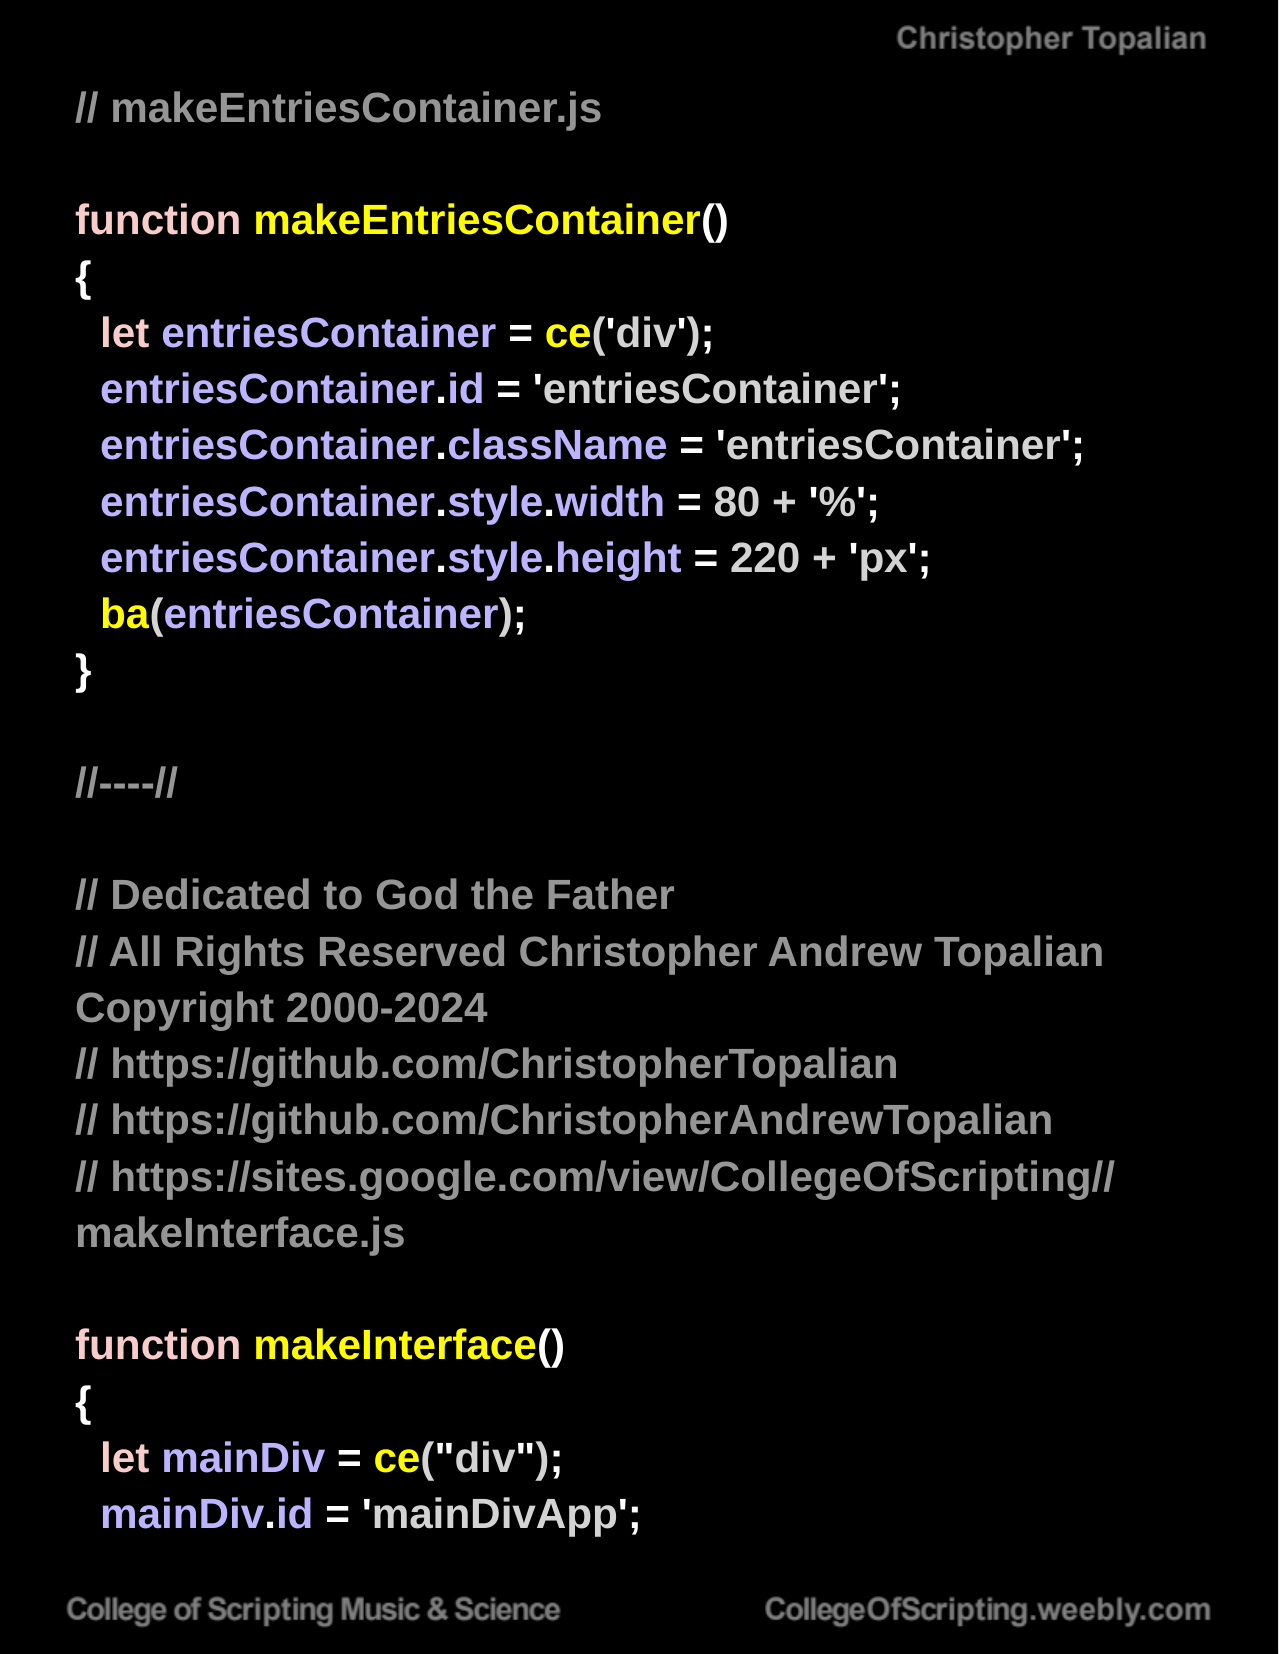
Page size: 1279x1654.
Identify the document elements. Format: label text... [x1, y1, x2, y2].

text { [75, 244, 1203, 300]
text entriesContainer.id = 'entriesContainer'; [75, 356, 1203, 412]
text function makeEntriesContainer() [75, 187, 1203, 244]
text entriesContainer.style.width = 80 + '%'; [75, 469, 1203, 525]
text // makeEntriesContainer.js [75, 75, 1203, 131]
text let mainDiv = ce("div"); [75, 1425, 1203, 1481]
text let entriesContainer = ce('div'); [75, 300, 1203, 356]
text //----// [75, 750, 1203, 806]
text ba(entriesContainer); [75, 581, 1203, 637]
text { [75, 1369, 1203, 1425]
text entriesContainer.className = 'entriesContainer'; [75, 412, 1203, 469]
text entriesContainer.style.height = 220 + 'px'; [75, 525, 1203, 581]
text // All Rights Reserved Christopher Andrew Topalian Copyright 2000-2024 [75, 919, 1203, 1031]
text mainDiv.id = 'mainDivApp'; [75, 1481, 1203, 1537]
text // https://github.com/ChristopherTopalian [75, 1031, 1203, 1087]
text // https://github.com/ChristopherAndrewTopalian [75, 1087, 1203, 1144]
text function makeInterface() [75, 1312, 1203, 1369]
text } [75, 637, 1203, 694]
text // Dedicated to God the Father [75, 862, 1203, 919]
text // https://sites.google.com/view/CollegeOfScripting// makeInterface.js [75, 1144, 1203, 1256]
